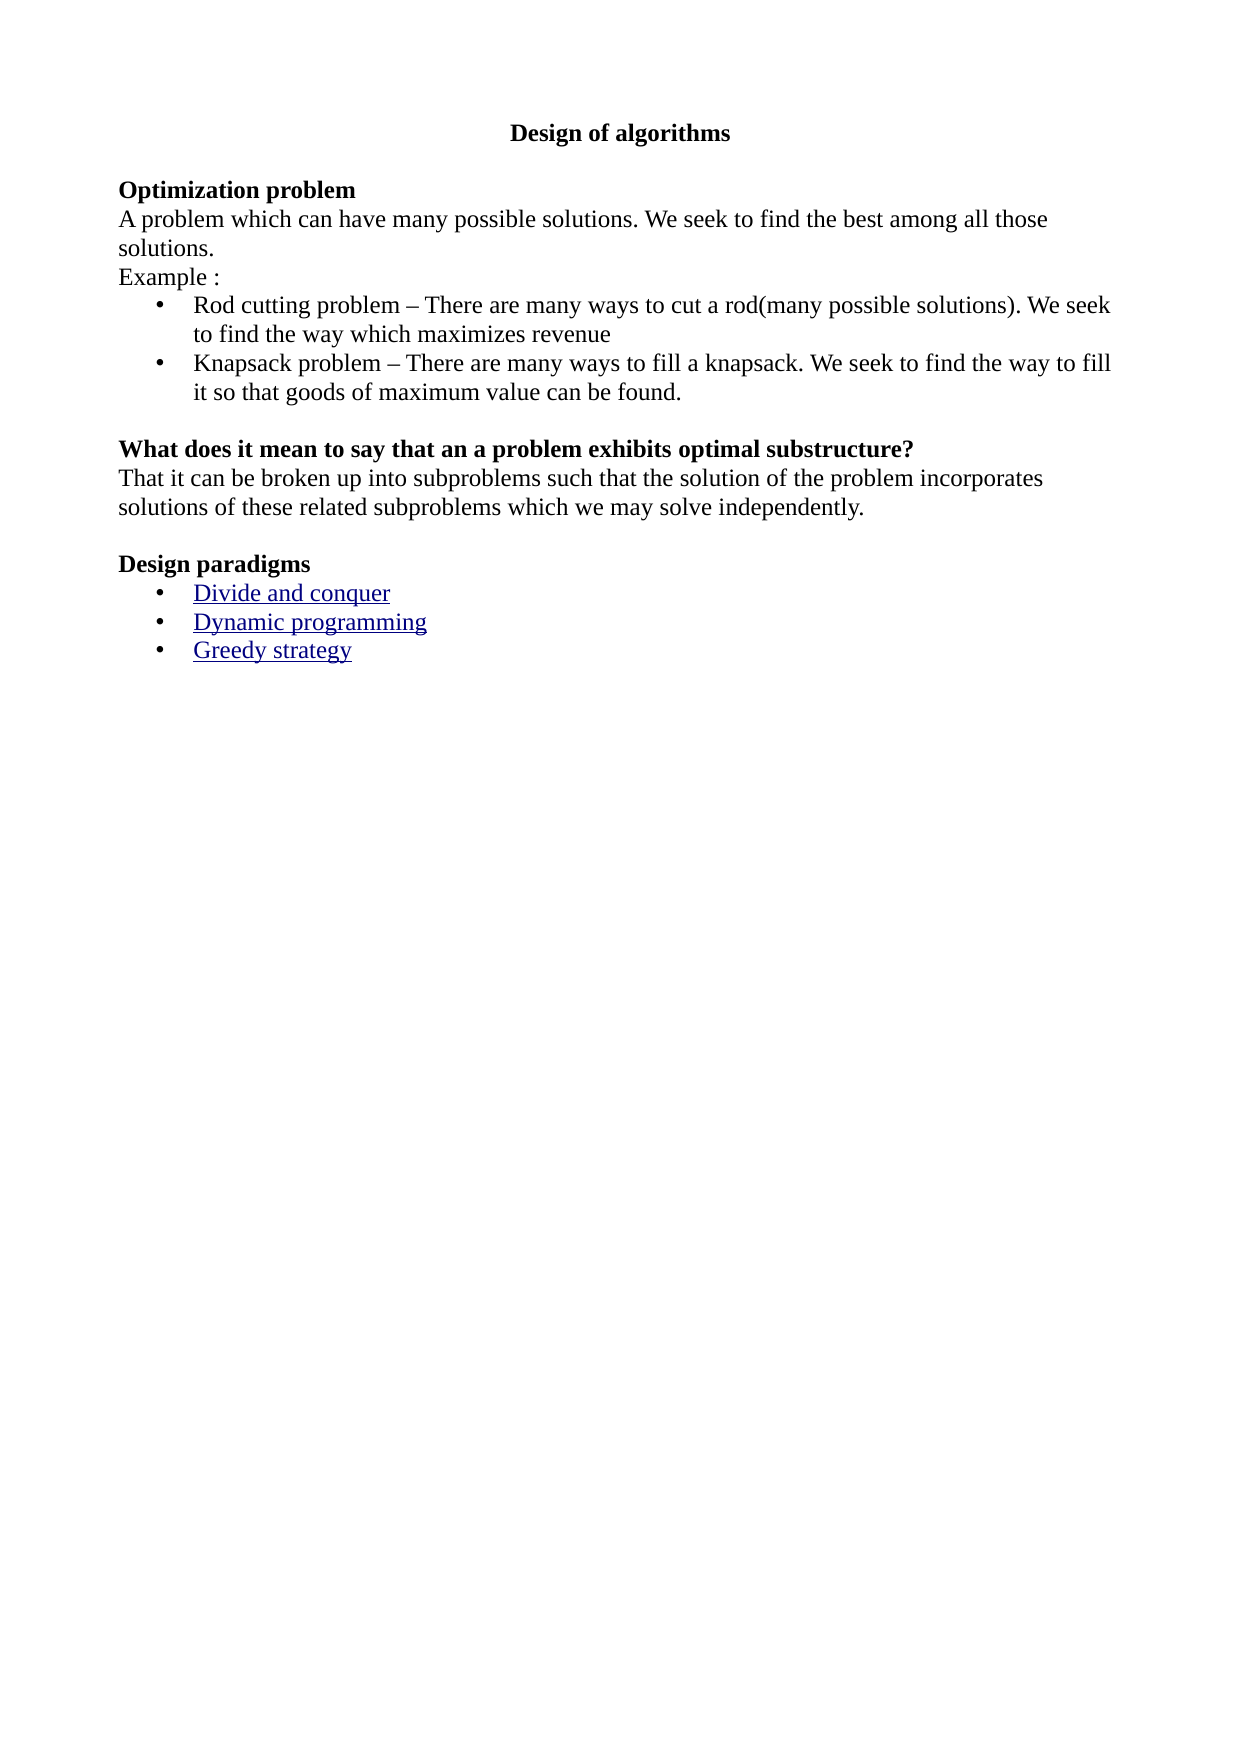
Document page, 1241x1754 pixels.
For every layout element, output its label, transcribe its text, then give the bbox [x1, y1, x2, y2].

list Greedy strategy [156, 636, 1122, 664]
list Knapsack problem – There are many ways to fill a knapsack. We seek to find the way to fill it so that goods of maximum value can be found. [156, 348, 1122, 406]
text Example : [118, 262, 1122, 291]
text What does it mean to say that an a problem exhibits optimal substructure? [118, 434, 1122, 463]
text Optimization problem [118, 176, 1122, 204]
list Rod cutting problem – There are many ways to cut a rod(many possible solutions). We seek to find the way which maximizes revenue [156, 291, 1122, 348]
text Design of algorithms [118, 118, 1122, 147]
list Divide and conquer [156, 578, 1122, 607]
text A problem which can have many possible solutions. We seek to find the best among all those solutions. [118, 204, 1122, 262]
text Design paradigms [118, 549, 1122, 578]
text That it can be broken up into subproblems such that the solution of the problem incorporates solutions of these related subproblems which we may solve independently. [118, 463, 1122, 521]
list Dynamic programming [156, 607, 1122, 636]
